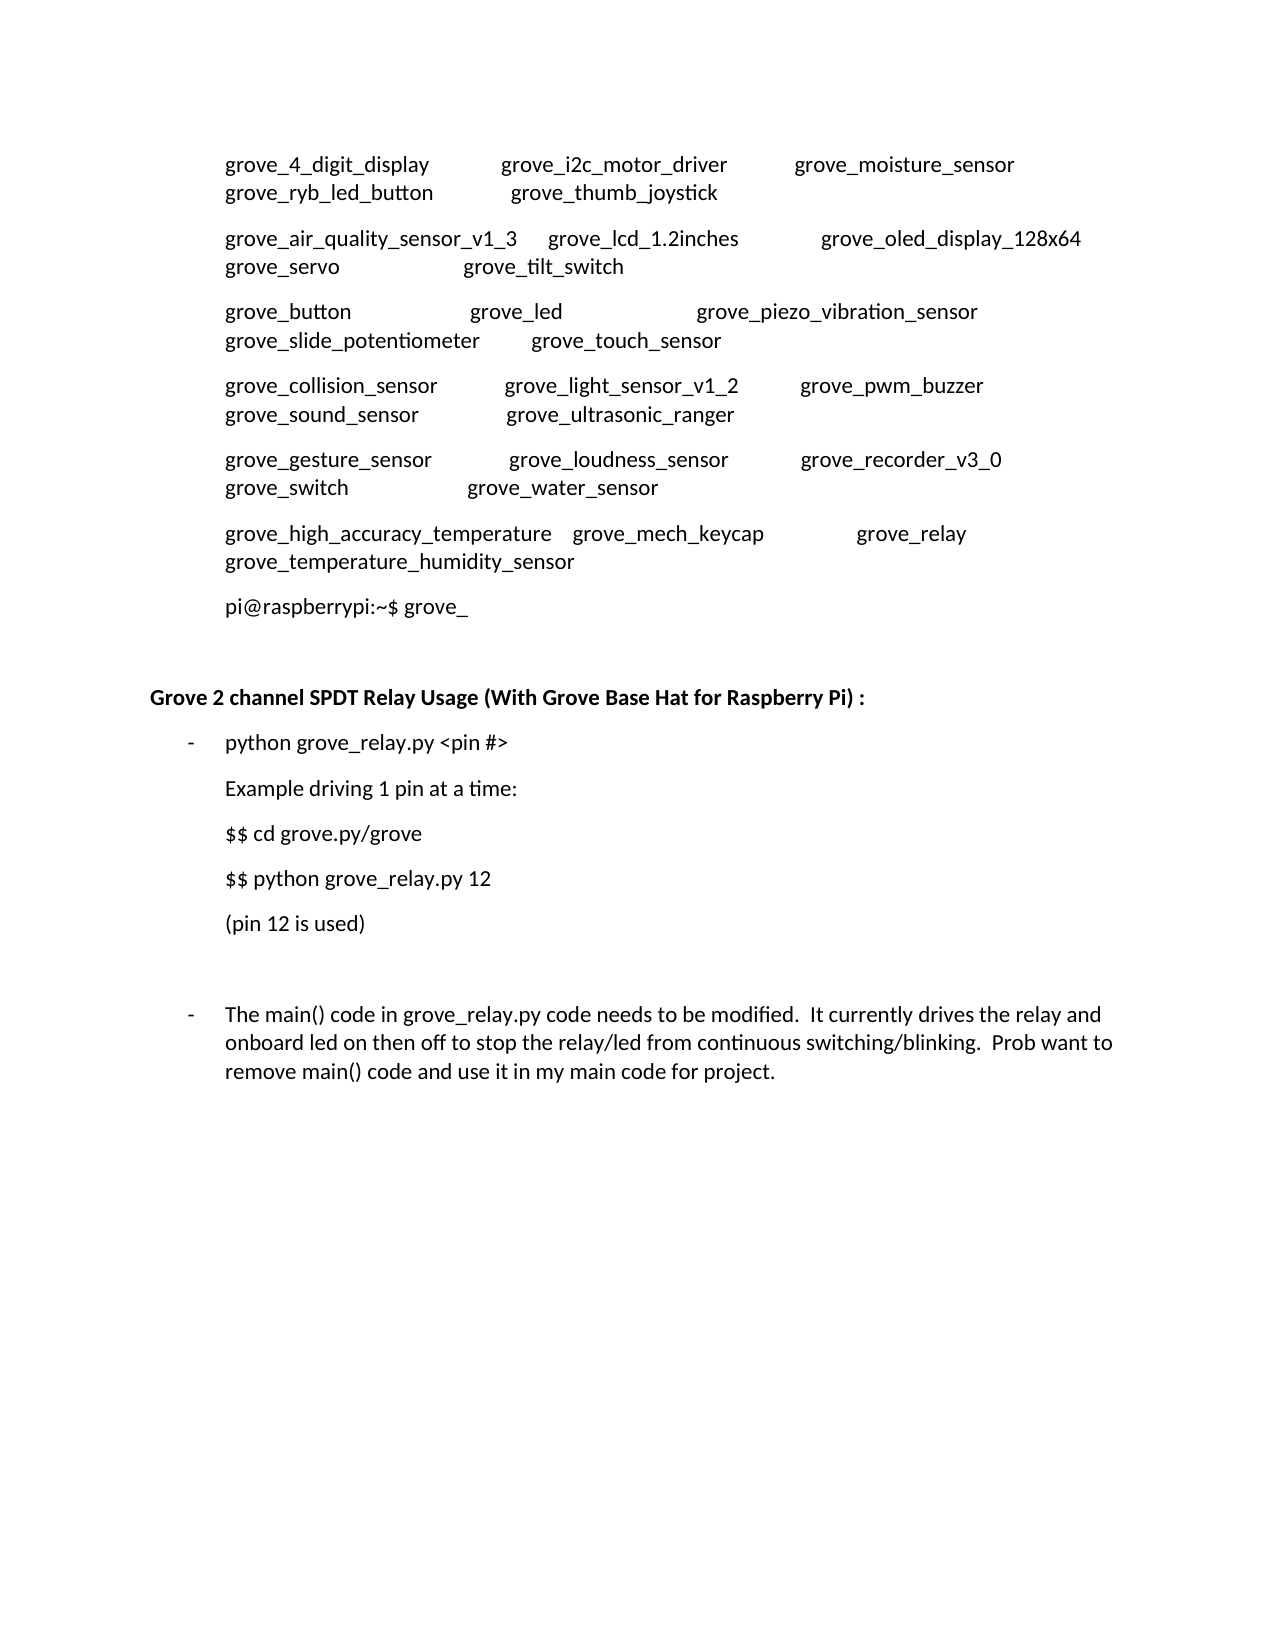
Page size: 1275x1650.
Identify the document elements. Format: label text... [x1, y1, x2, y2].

list Example driving 1 pin at a time: [225, 774, 1125, 802]
list $$ cd grove.py/grove [225, 819, 1125, 847]
list (pin 12 is used) [225, 909, 1125, 937]
list grove_gesture_sensor grove_loudness_sensor grove_recorder_v3_0 grove_switch grove_water_sensor [225, 445, 1125, 502]
list grove_high_accuracy_temperature grove_mech_keycap grove_relay grove_temperature_humidity_sensor [225, 519, 1125, 575]
list $$ python grove_relay.py 12 [225, 864, 1125, 892]
list grove_4_digit_display grove_i2c_motor_driver grove_moisture_sensor grove_ryb_led_button grove_thumb_joystick [225, 150, 1125, 207]
list grove_collision_sensor grove_light_sensor_v1_2 grove_pwm_buzzer grove_sound_sensor grove_ultrasonic_ranger [225, 371, 1125, 428]
list pi@raspberrypi:~$ grove_ [225, 592, 1125, 621]
list The main() code in grove_relay.py code needs to be modified. It currently drives the relay and onboard led on then off to stop the relay/led from continuous switching/blinking. Prob want to remove main() code and use it in my main code for project. [187, 1000, 1125, 1085]
list python grove_relay.py <pin #> [187, 728, 1125, 756]
text Grove 2 channel SPDT Relay Usage (With Grove Base Hat for Raspberry Pi) : [150, 683, 1125, 711]
list grove_button grove_led grove_piezo_vibration_sensor grove_slide_potentiometer grove_touch_sensor [225, 297, 1125, 354]
list grove_air_quality_sensor_v1_3 grove_lcd_1.2inches grove_oled_display_128x64 grove_servo grove_tilt_switch [225, 224, 1125, 280]
